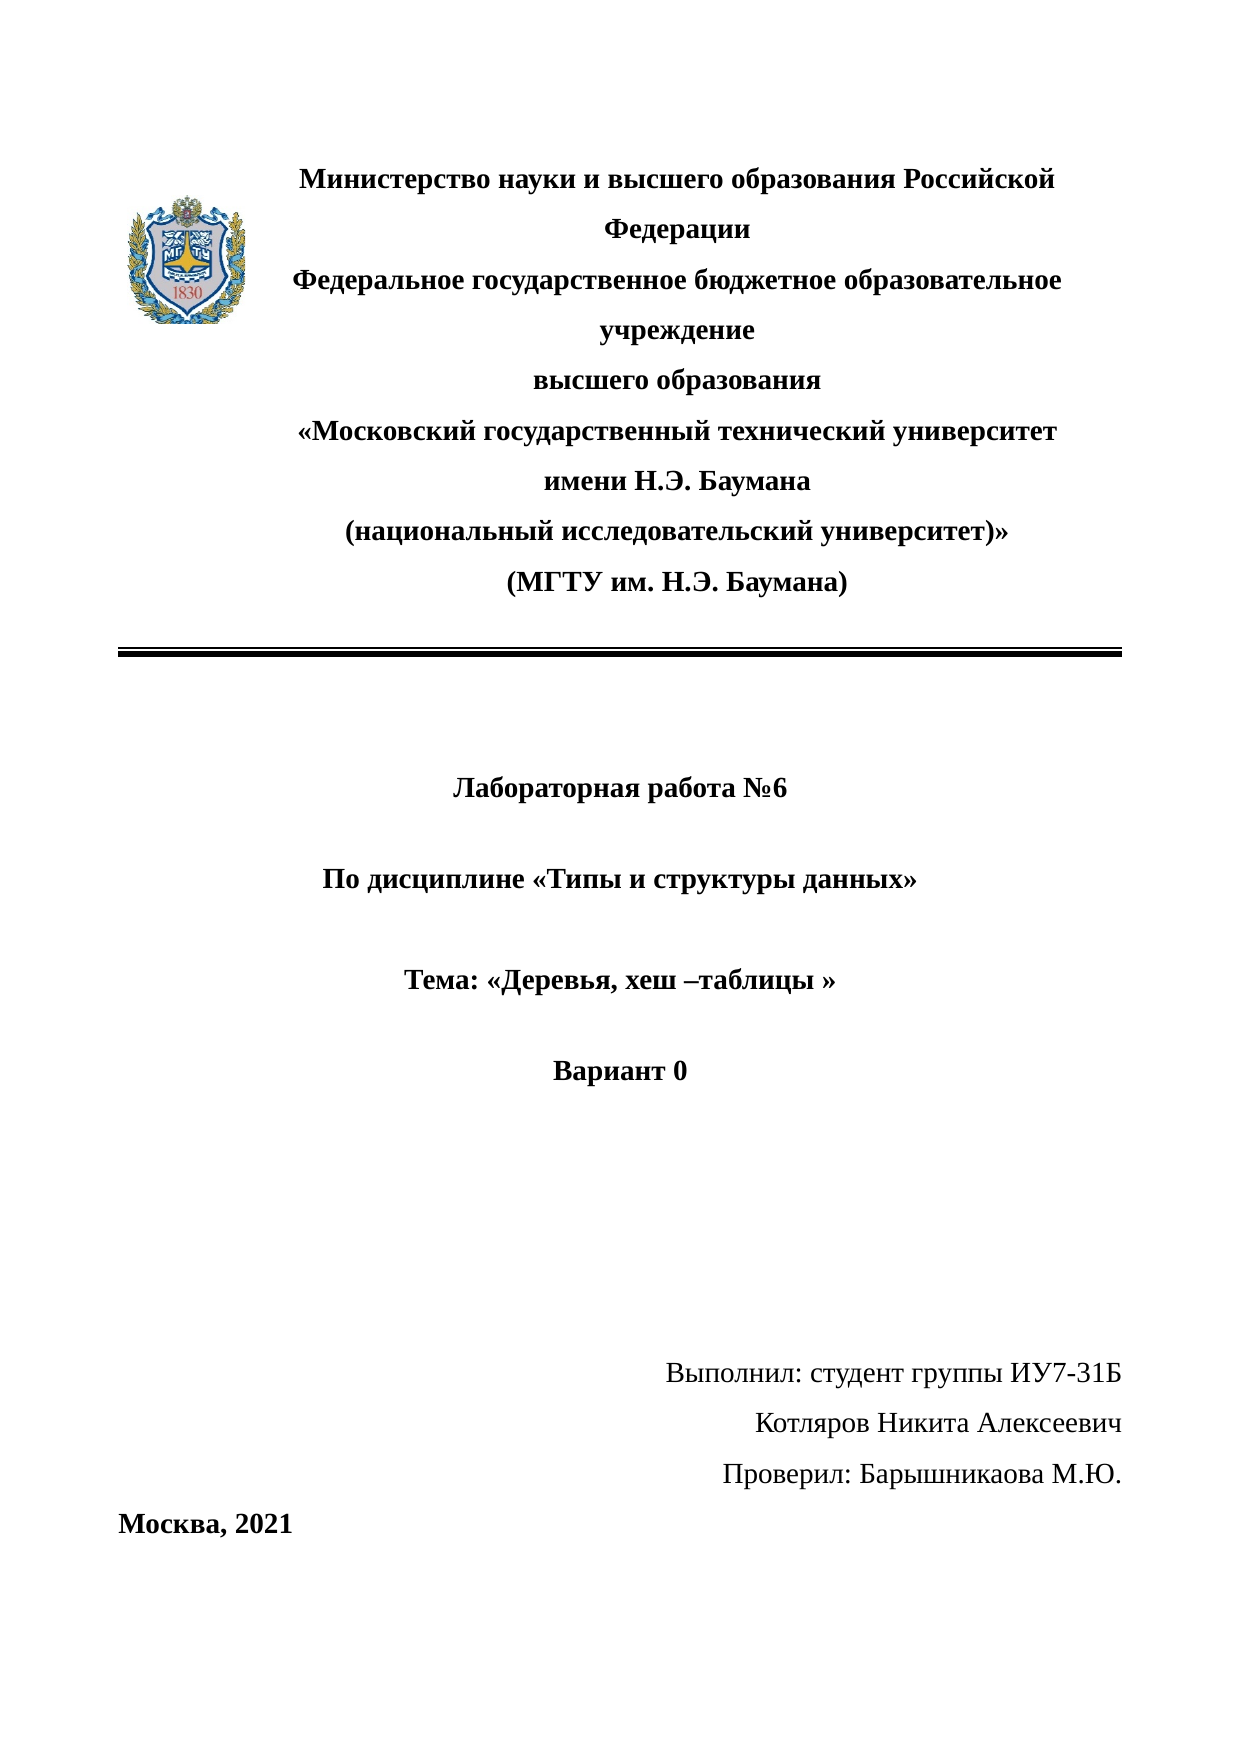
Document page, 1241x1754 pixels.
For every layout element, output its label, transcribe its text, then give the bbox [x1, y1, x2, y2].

subtitle Выполнил: студент группы ИУ7-31Б Котляров Никита Алексеевич [118, 1355, 1122, 1439]
text По дисциплине «Типы и структуры данных» Тема: «Деревья, хеш –таблицы » [118, 862, 1122, 1039]
picture [127, 195, 248, 332]
text Вариант 0 [118, 1053, 1122, 1087]
subtitle Проверил: Барышникаова М.Ю. [118, 1456, 1122, 1489]
text Лабораторная работа №6 [118, 771, 1122, 847]
table_header Министерство науки и высшего образования Российской Федерации Федеральное государственное бюджетное образовательное учреждение высшего образования «Московский государственный технический университет имени Н.Э. Баумана (национальный исследовательский университет)» (МГТУ им. Н.Э. Баумана) [262, 161, 1093, 597]
text Москва, 2021 [118, 1506, 1122, 1539]
table_header [118, 161, 262, 597]
